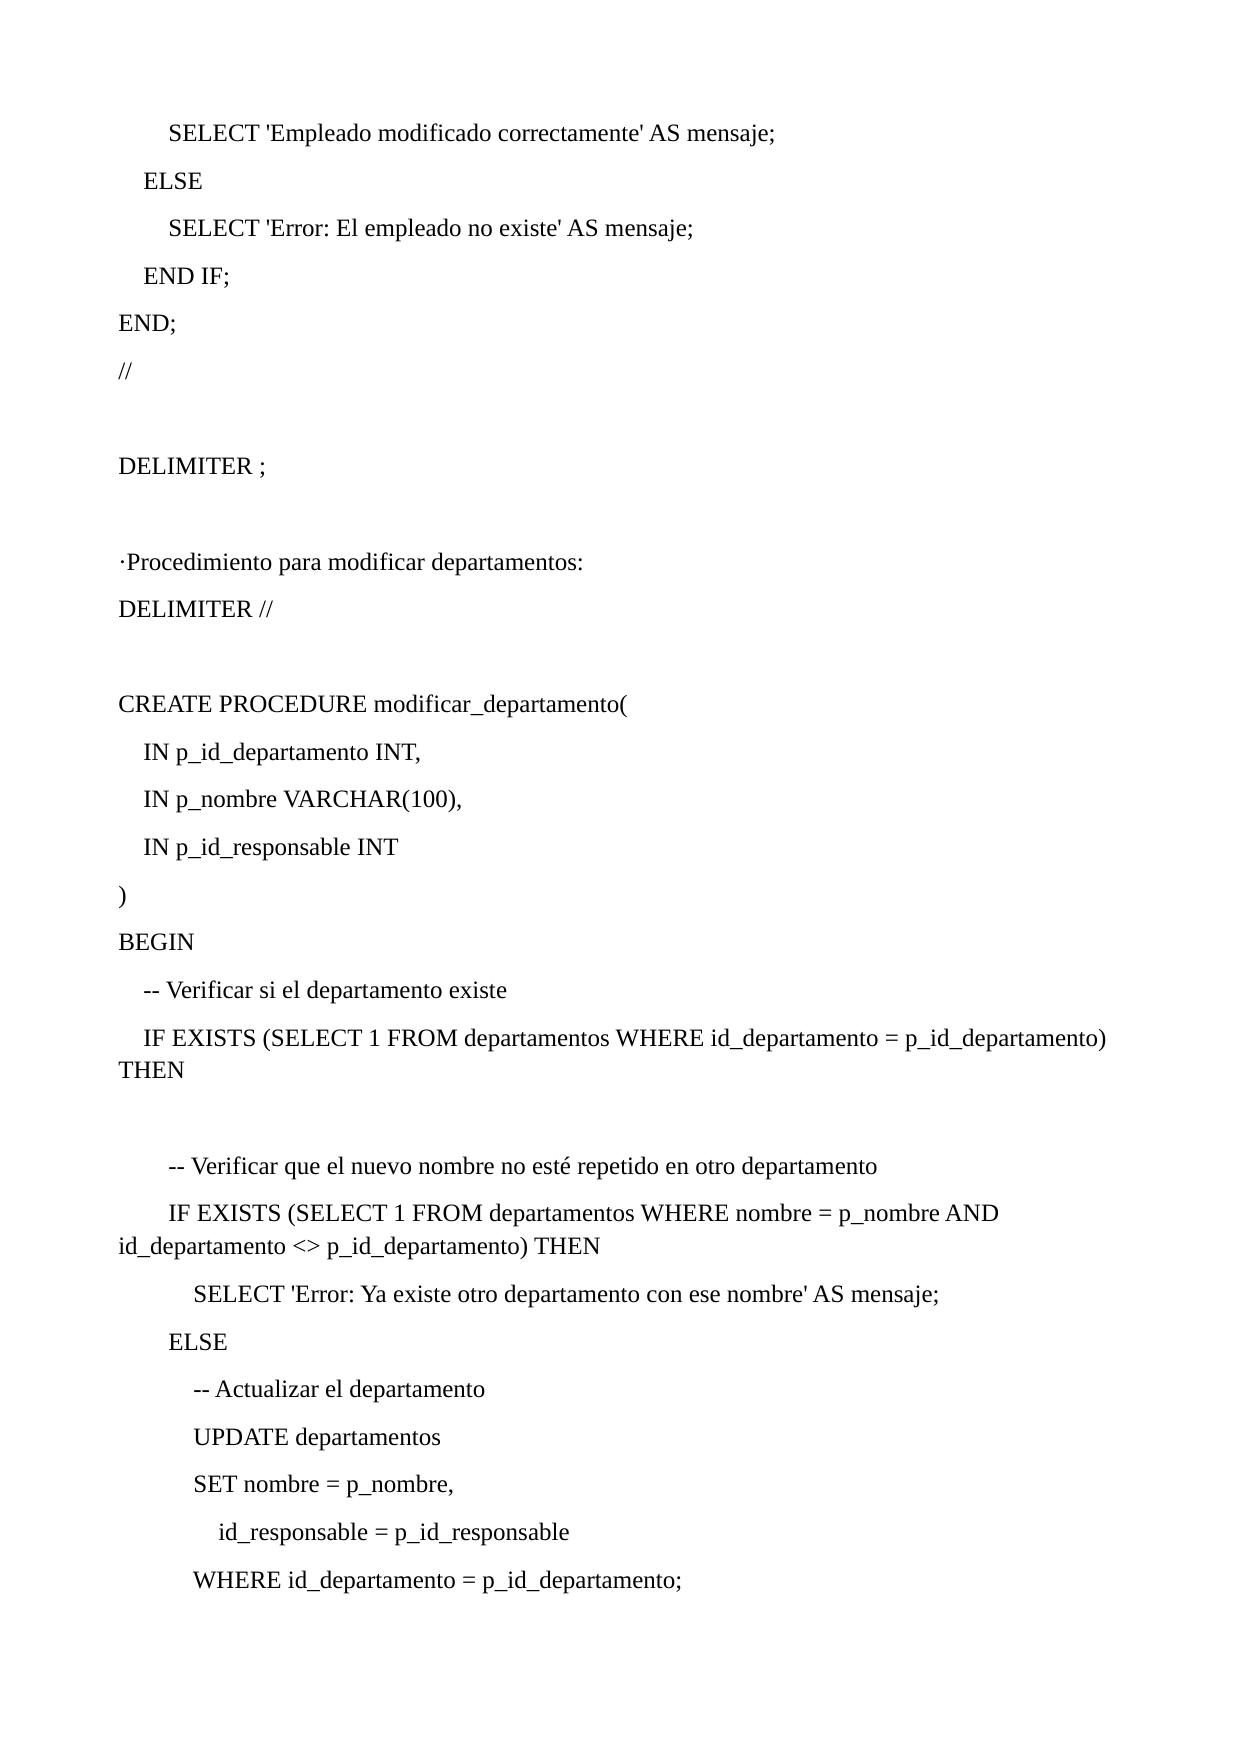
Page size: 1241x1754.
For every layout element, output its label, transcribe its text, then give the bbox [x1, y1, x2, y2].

text IN p_id_responsable INT [118, 832, 1122, 861]
text ELSE [118, 166, 1122, 194]
text -- Verificar si el departamento existe [118, 975, 1122, 1004]
text SELECT 'Empleado modificado correctamente' AS mensaje; [118, 118, 1122, 147]
text IF EXISTS (SELECT 1 FROM departamentos WHERE nombre = p_nombre AND id_departamento <> p_id_departamento) THEN [118, 1198, 1122, 1260]
text UPDATE departamentos [118, 1422, 1122, 1451]
text id_responsable = p_id_responsable [118, 1517, 1122, 1546]
text CREATE PROCEDURE modificar_departamento( [118, 689, 1122, 718]
text -- Actualizar el departamento [118, 1374, 1122, 1403]
text SELECT 'Error: El empleado no existe' AS mensaje; [118, 213, 1122, 242]
text ) [118, 880, 1122, 908]
text SET nombre = p_nombre, [118, 1469, 1122, 1498]
text IN p_id_departamento INT, [118, 737, 1122, 766]
text ·Procedimiento para modificar departamentos: [118, 547, 1122, 575]
text IN p_nombre VARCHAR(100), [118, 784, 1122, 813]
text WHERE id_departamento = p_id_departamento; [118, 1565, 1122, 1593]
text SELECT 'Error: Ya existe otro departamento con ese nombre' AS mensaje; [118, 1279, 1122, 1308]
text DELIMITER ; [118, 451, 1122, 480]
text // [118, 356, 1122, 385]
text ELSE [118, 1327, 1122, 1355]
text END IF; [118, 261, 1122, 290]
text -- Verificar que el nuevo nombre no esté repetido en otro departamento [118, 1151, 1122, 1179]
text DELIMITER // [118, 594, 1122, 623]
text IF EXISTS (SELECT 1 FROM departamentos WHERE id_departamento = p_id_departamento) THEN [118, 1023, 1122, 1084]
text BEGIN [118, 927, 1122, 956]
text END; [118, 308, 1122, 337]
